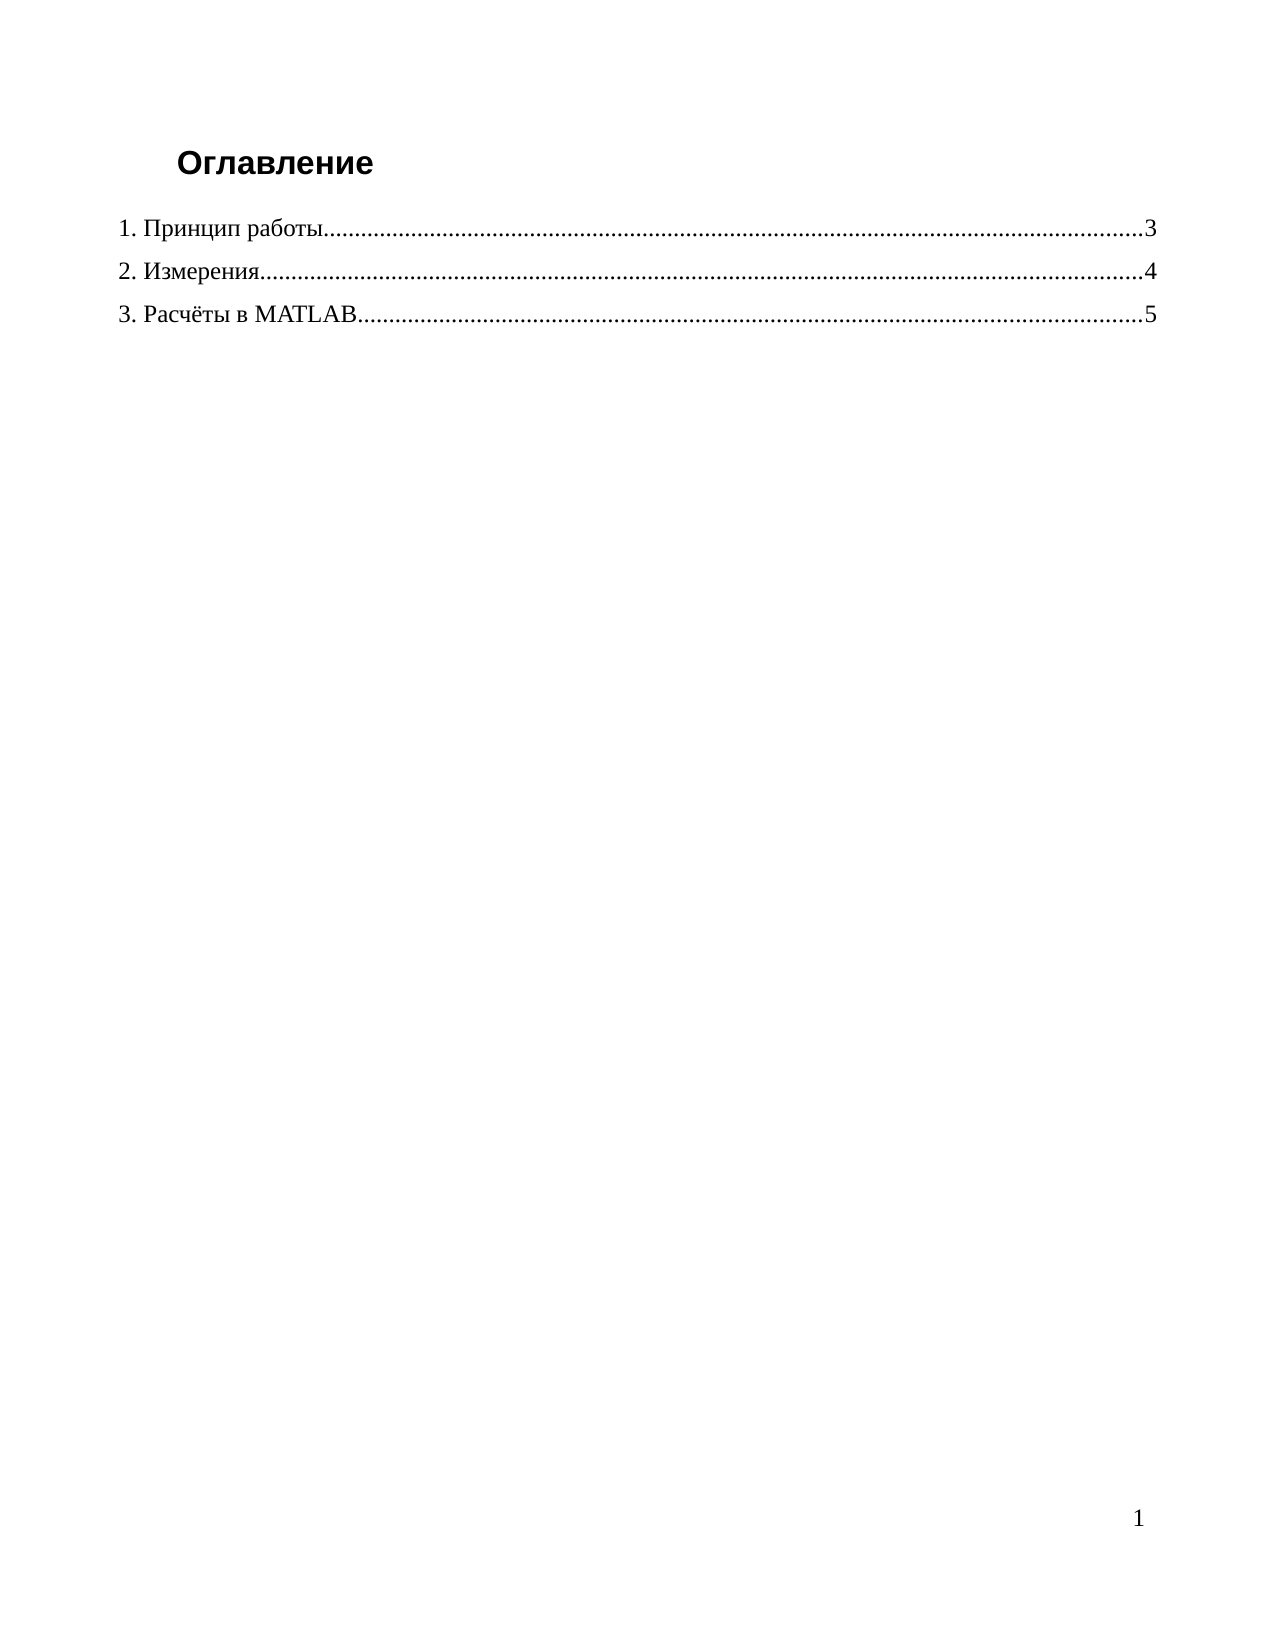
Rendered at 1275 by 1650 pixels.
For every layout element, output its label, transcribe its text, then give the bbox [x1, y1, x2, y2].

text 1. Принцип работы 3 [118, 213, 1157, 242]
text 3. Расчёты в MATLAB 5 [118, 299, 1157, 328]
text 2. Измерения 4 [118, 256, 1157, 285]
subtitle Оглавление [118, 143, 1157, 182]
